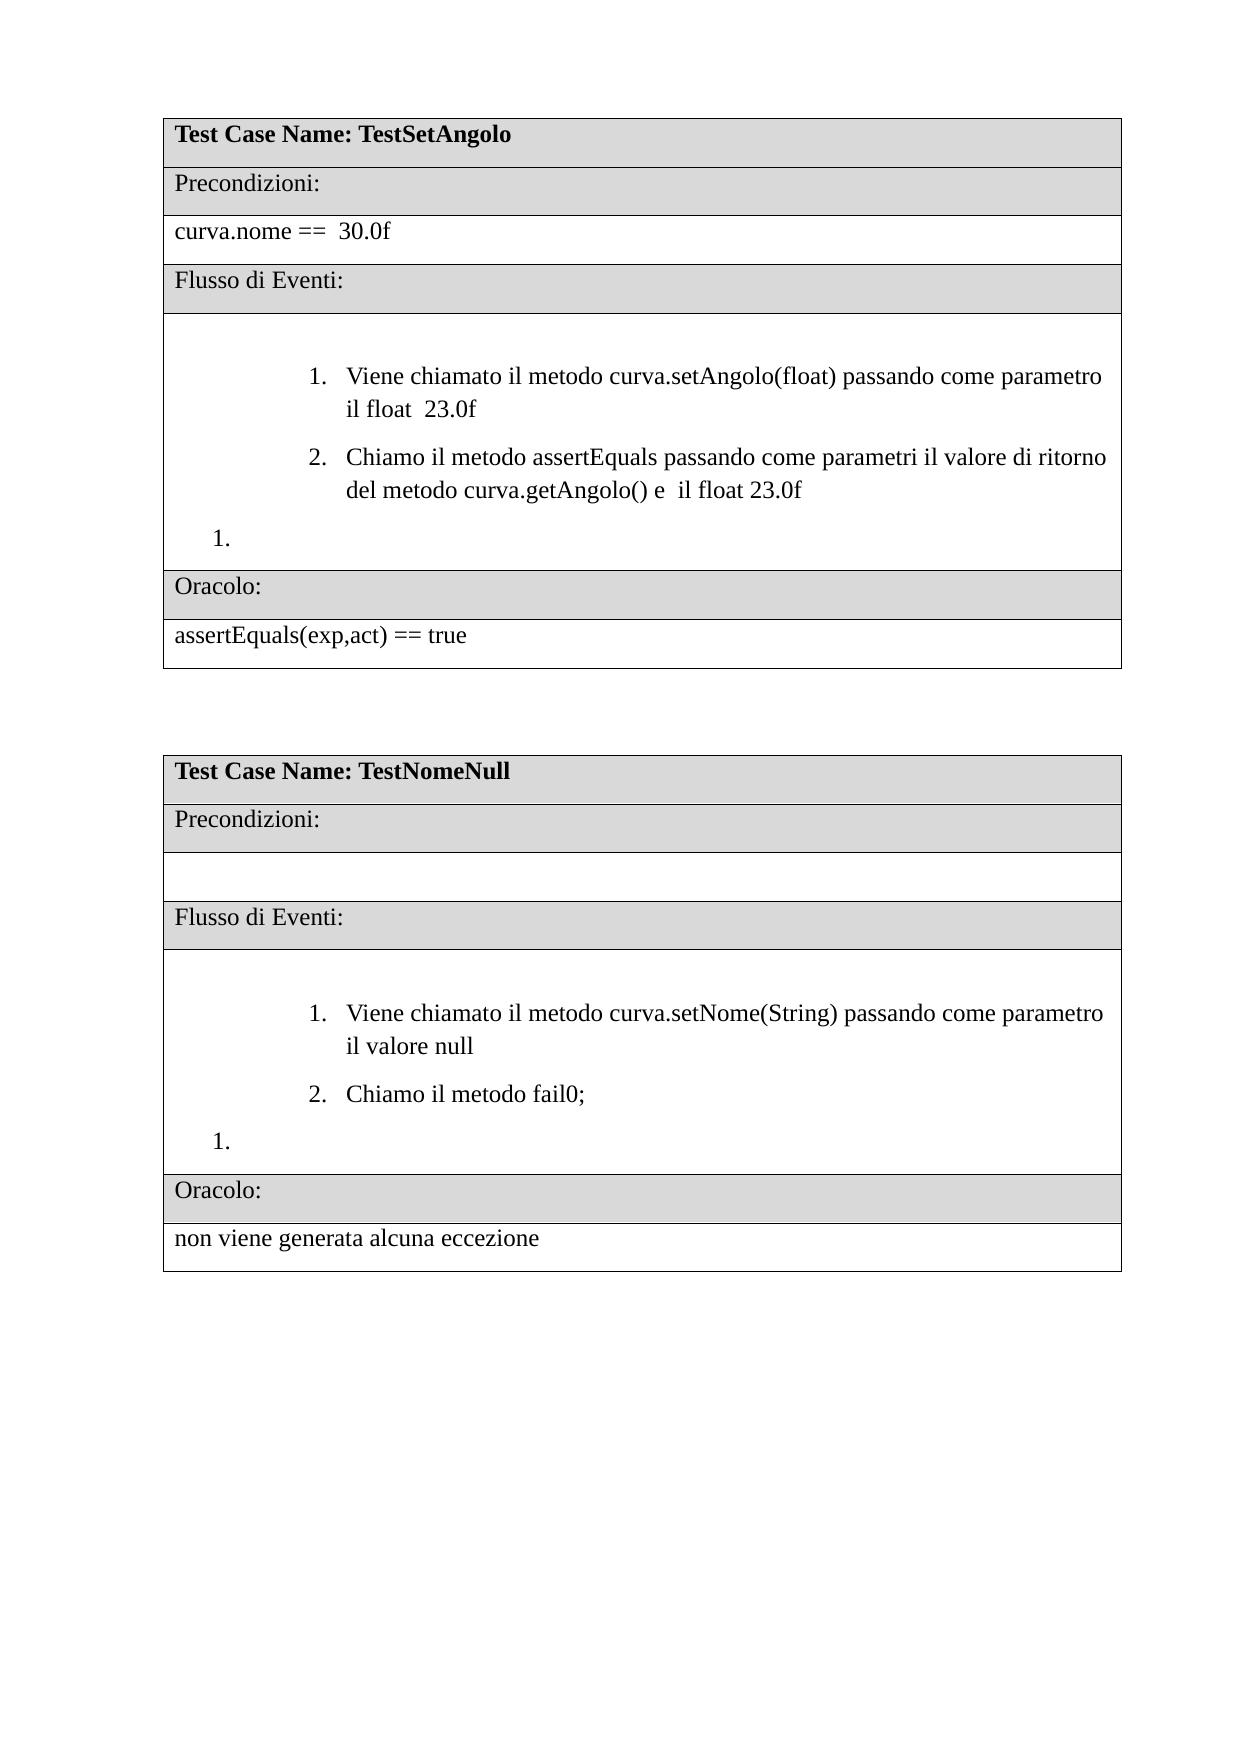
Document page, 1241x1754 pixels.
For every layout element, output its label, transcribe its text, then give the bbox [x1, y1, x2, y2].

table_cell Flusso di Eventi: [164, 902, 1121, 949]
table_header Test Case Name: TestSetAngolo [164, 119, 1121, 167]
table_cell [164, 853, 1121, 901]
table_cell Viene chiamato il metodo curva.setAngolo(float) passando come parametro il float 23.0f Chiamo il metodo assertEquals passando come parametri il valore di ritorno del metodo curva.getAngolo() e il float 23.0f [164, 314, 1121, 570]
table_cell Flusso di Eventi: [164, 265, 1121, 313]
table_header Test Case Name: TestNomeNull [164, 756, 1121, 803]
table_cell Viene chiamato il metodo curva.setNome(String) passando come parametro il valore null Chiamo il metodo fail0; [164, 950, 1121, 1174]
table_cell non viene generata alcuna eccezione [164, 1224, 1121, 1271]
table_cell Precondizioni: [164, 168, 1121, 215]
table_cell curva.nome == 30.0f [164, 216, 1121, 264]
table_cell assertEquals(exp,act) == true [164, 620, 1121, 667]
table_cell Oracolo: [164, 1175, 1121, 1222]
table_cell Precondizioni: [164, 805, 1121, 852]
table_cell Oracolo: [164, 571, 1121, 619]
